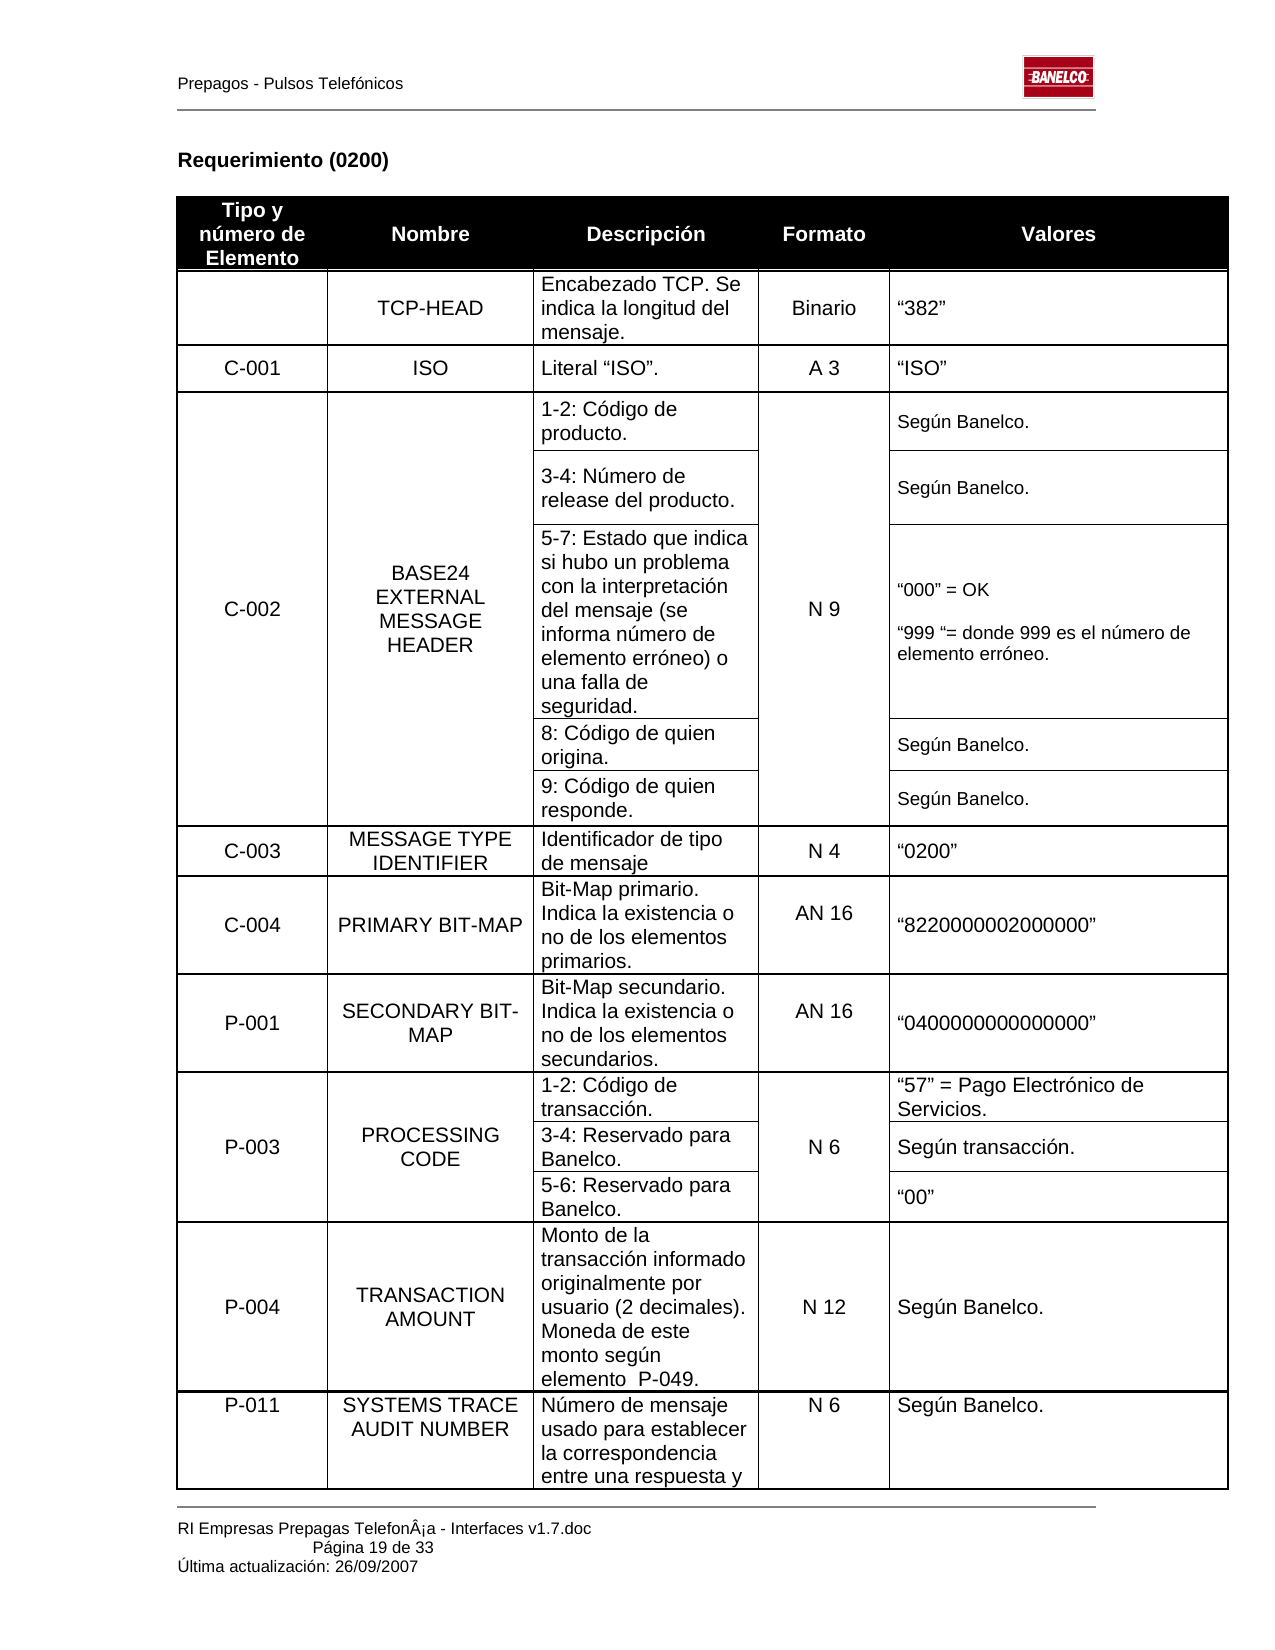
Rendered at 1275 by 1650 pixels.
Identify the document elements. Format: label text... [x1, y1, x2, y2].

table_cell TRANSACTION AMOUNT [328, 1223, 533, 1390]
table_header Tipo y número de Elemento [178, 198, 327, 269]
table_cell A 3 [759, 346, 889, 391]
table_cell MESSAGE TYPE IDENTIFIER [328, 827, 533, 875]
table_cell C-001 [178, 346, 327, 391]
table_cell P-004 [178, 1223, 327, 1390]
table_cell 1-2: Código de producto. [534, 393, 758, 449]
table_cell TCP-HEAD [328, 272, 533, 343]
table_header Valores [890, 198, 1227, 269]
table_cell P-011 [178, 1393, 327, 1488]
table_cell 5-6: Reservado para Banelco. [534, 1172, 758, 1221]
table_cell “57” = Pago Electrónico de Servicios. [890, 1073, 1227, 1121]
table_cell “0400000000000000” [890, 975, 1227, 1071]
table_cell C-002 [178, 393, 327, 825]
subtitle Requerimiento (0200) [177, 148, 1098, 172]
table_cell Identificador de tipo de mensaje [534, 827, 758, 875]
table_cell Binario [759, 272, 889, 343]
table_cell Monto de la transacción informado originalmente por usuario (2 decimales). Moneda de este monto según elemento P-049. [534, 1223, 758, 1390]
table_cell C-004 [178, 877, 327, 973]
table_cell Literal “ISO”. [534, 346, 758, 391]
table_cell “ISO” [890, 346, 1227, 391]
table_cell 8: Código de quien origina. [534, 719, 758, 770]
table_cell 3-4: Reservado para Banelco. [534, 1122, 758, 1171]
table_cell AN 16 [759, 877, 889, 973]
table_cell N 6 [759, 1073, 889, 1221]
table_cell “0200” [890, 827, 1227, 875]
table_cell 3-4: Número de release del producto. [534, 451, 758, 524]
table_cell AN 16 [759, 975, 889, 1071]
table_cell PRIMARY BIT-MAP [328, 877, 533, 973]
table_cell SYSTEMS TRACE AUDIT NUMBER [328, 1393, 533, 1488]
table_header Descripción [534, 198, 758, 269]
table_cell “8220000002000000” [890, 877, 1227, 973]
table_cell P-001 [178, 975, 327, 1071]
table_cell N 9 [759, 393, 889, 825]
table_cell N 12 [759, 1223, 889, 1390]
table_cell Según Banelco. [890, 771, 1227, 825]
table_cell “000” = OK “999 “= donde 999 es el número de elemento erróneo. [890, 525, 1227, 717]
table_cell Número de mensaje usado para establecer la correspondencia entre una respuesta y [534, 1393, 758, 1488]
table_cell Bit-Map secundario. Indica la existencia o no de los elementos secundarios. [534, 975, 758, 1071]
table_cell N 6 [759, 1393, 889, 1488]
table_cell Según transacción. [890, 1122, 1227, 1171]
table_cell Bit-Map primario. Indica la existencia o no de los elementos primarios. [534, 877, 758, 973]
table_cell SECONDARY BIT-MAP [328, 975, 533, 1071]
picture [1022, 55, 1095, 99]
table_cell Según Banelco. [890, 393, 1227, 449]
table_cell ISO [328, 346, 533, 391]
table_cell 5-7: Estado que indica si hubo un problema con la interpretación del mensaje (se informa número de elemento erróneo) o una falla de seguridad. [534, 525, 758, 717]
table_cell P-003 [178, 1073, 327, 1221]
table_cell Según Banelco. [890, 451, 1227, 524]
table_cell “382” [890, 272, 1227, 343]
table_cell 9: Código de quien responde. [534, 771, 758, 825]
table_cell 1-2: Código de transacción. [534, 1073, 758, 1121]
table_cell [178, 272, 327, 343]
table_cell BASE24 EXTERNAL MESSAGE HEADER [328, 393, 533, 825]
table_cell Según Banelco. [890, 1223, 1227, 1390]
table_header Nombre [328, 198, 533, 269]
table_cell C-003 [178, 827, 327, 875]
table_cell N 4 [759, 827, 889, 875]
table_cell Encabezado TCP. Se indica la longitud del mensaje. [534, 272, 758, 343]
table_cell “00” [890, 1172, 1227, 1221]
table_cell PROCESSING CODE [328, 1073, 533, 1221]
table_header Formato [759, 198, 889, 269]
table_cell Según Banelco. [890, 1393, 1227, 1488]
table_cell Según Banelco. [890, 719, 1227, 770]
